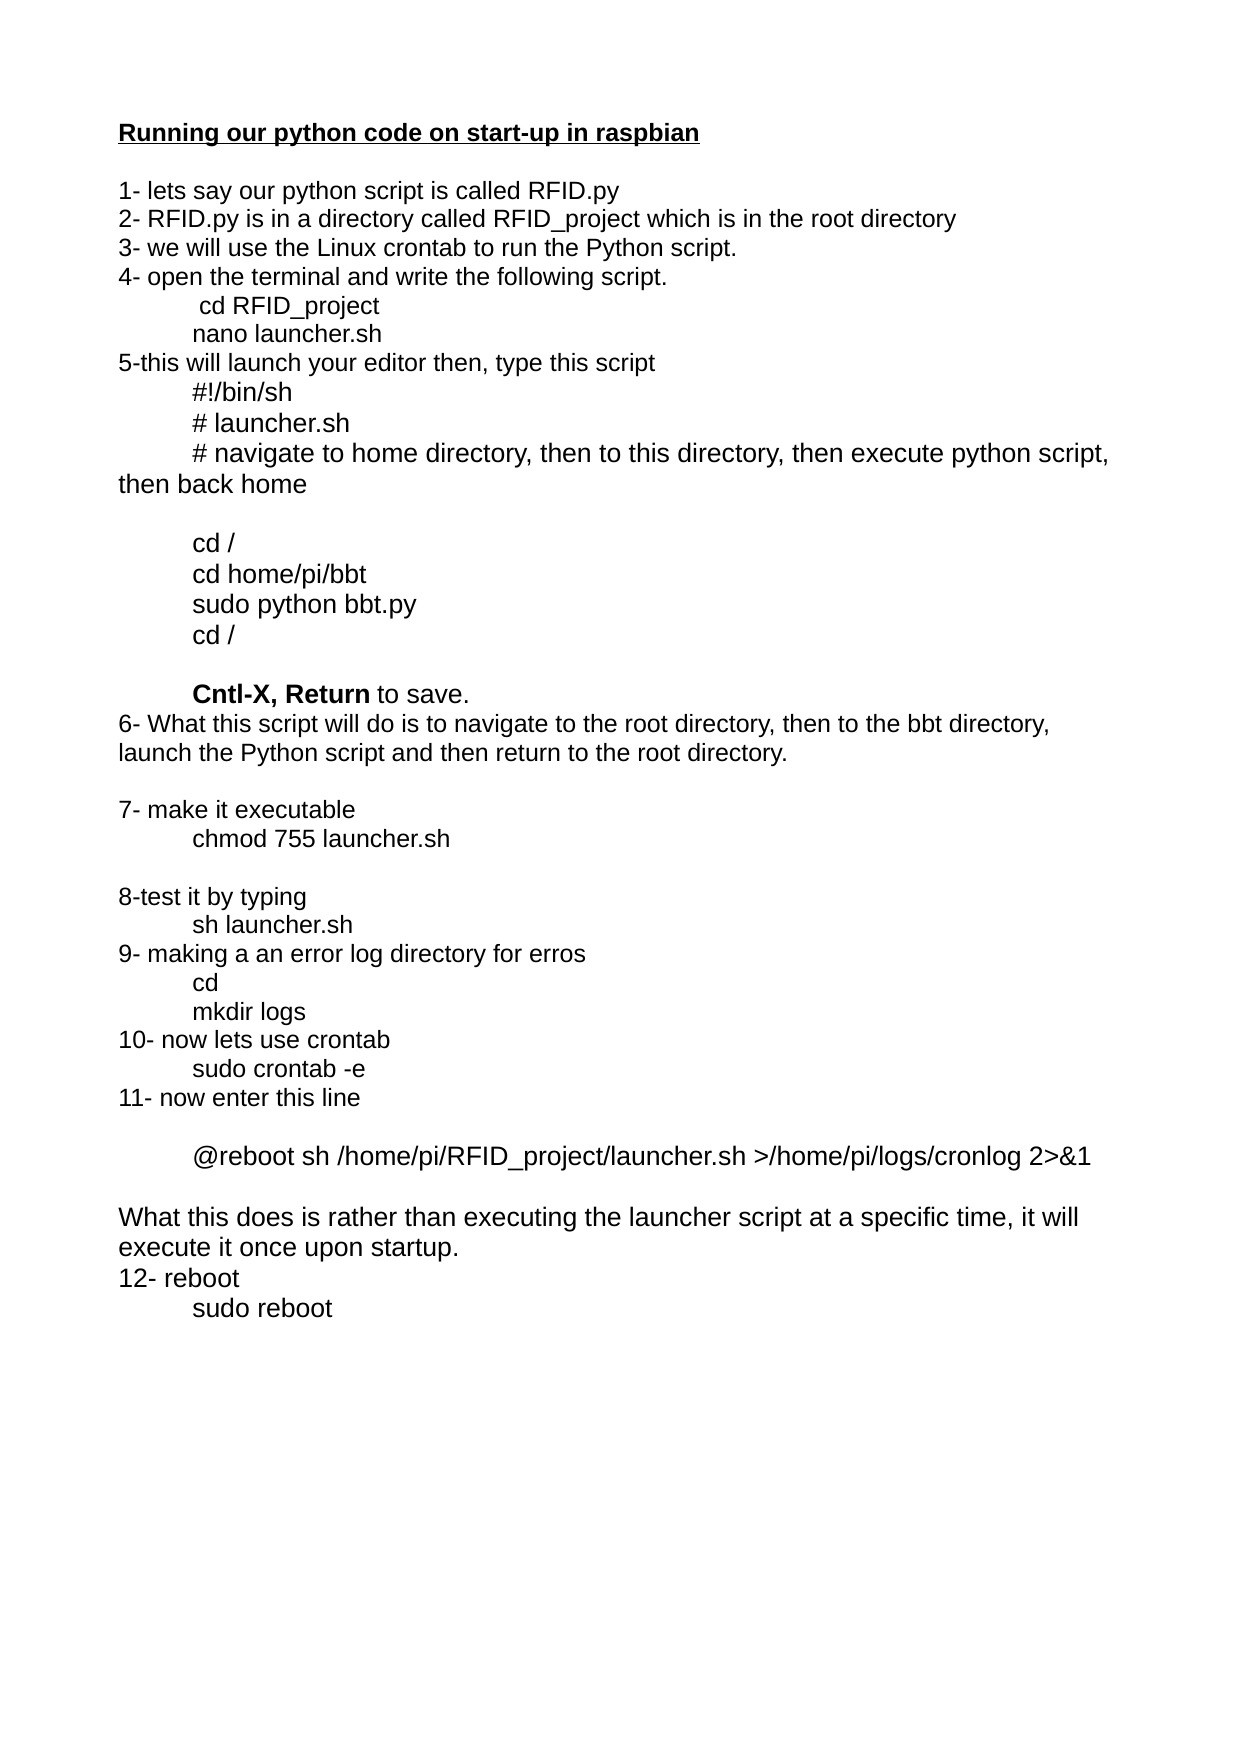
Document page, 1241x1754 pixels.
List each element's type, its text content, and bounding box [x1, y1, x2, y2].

text 5-this will launch your editor then, type this script [118, 348, 1122, 377]
text sudo crontab -e [118, 1054, 1122, 1083]
text 6- What this script will do is to navigate to the root directory, then to the bbt directory, launch the Python script and then return to the root directory. [118, 709, 1122, 767]
text What this does is rather than executing the launcher script at a specific time, it will execute it once upon startup. [118, 1201, 1122, 1262]
text 12- reboot [118, 1262, 1122, 1293]
text 7- make it executable [118, 795, 1122, 824]
text 10- now lets use crontab [118, 1025, 1122, 1054]
text 4- open the terminal and write the following script. [118, 262, 1122, 291]
text cd [118, 968, 1122, 997]
text cd RFID_project [118, 291, 1122, 319]
text 3- we will use the Linux crontab to run the Python script. [118, 233, 1122, 262]
text sudo reboot [118, 1293, 1122, 1323]
text 2- RFID.py is in a directory called RFID_project which is in the root directory [118, 204, 1122, 233]
text 9- making a an error log directory for erros [118, 939, 1122, 968]
text 8-test it by typing [118, 882, 1122, 910]
text Running our python code on start-up in raspbian [118, 118, 1122, 147]
text mkdir logs [118, 997, 1122, 1025]
text 11- now enter this line [118, 1083, 1122, 1112]
text nano launcher.sh [118, 319, 1122, 348]
text #!/bin/sh # launcher.sh # navigate to home directory, then to this directory, then execute python script, then back home cd / cd home/pi/bbt sudo python bbt.py cd / Cntl-X, Return to save. [118, 377, 1122, 709]
text 1- lets say our python script is called RFID.py [118, 176, 1122, 204]
text chmod 755 launcher.sh [118, 824, 1122, 853]
text @reboot sh /home/pi/RFID_project/launcher.sh >/home/pi/logs/cronlog 2>&1 [118, 1140, 1122, 1171]
text sh launcher.sh [118, 910, 1122, 939]
